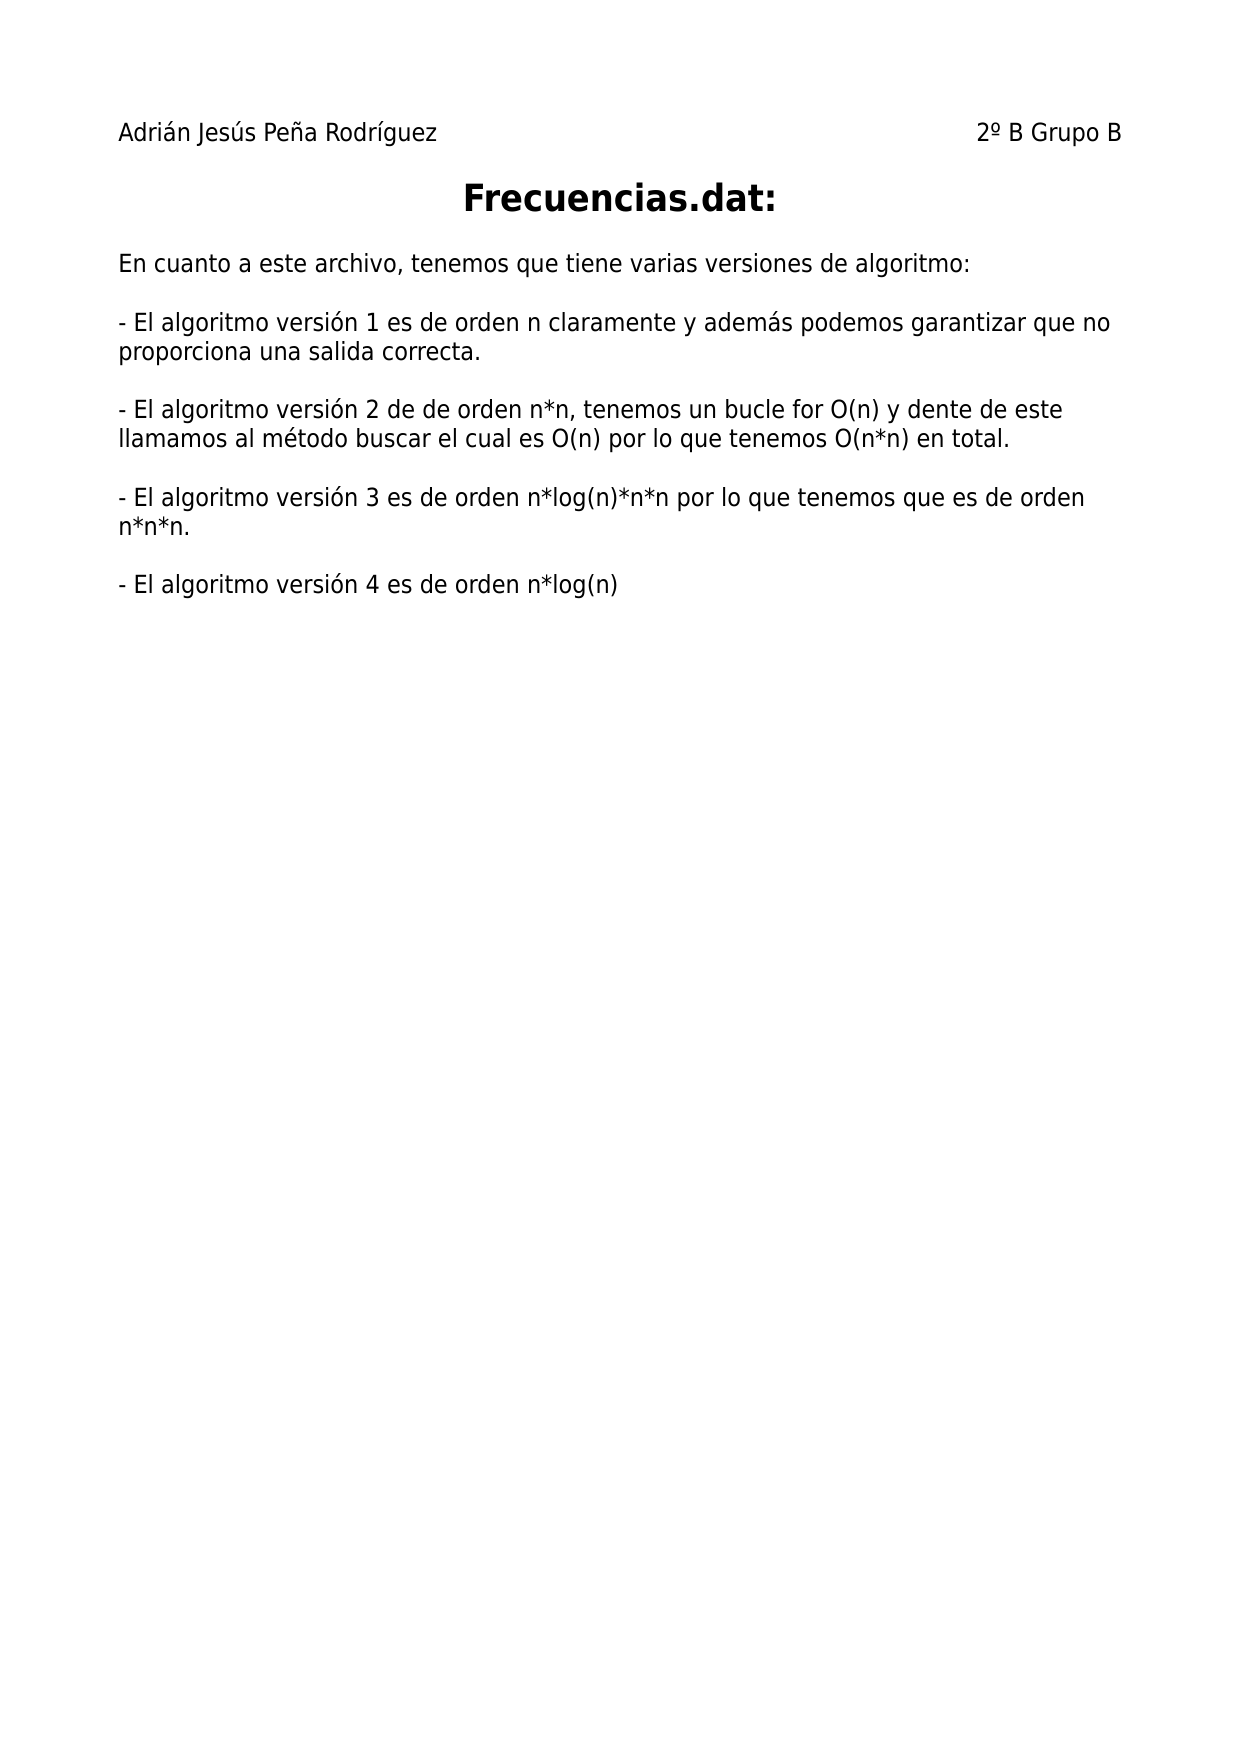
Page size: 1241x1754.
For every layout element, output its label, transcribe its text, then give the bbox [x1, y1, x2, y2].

text En cuanto a este archivo, tenemos que tiene varias versiones de algoritmo: [118, 249, 1122, 279]
text - El algoritmo versión 4 es de orden n*log(n) [118, 570, 1122, 599]
text - El algoritmo versión 1 es de orden n claramente y además podemos garantizar que no proporciona una salida correcta. [118, 308, 1122, 366]
text - El algoritmo versión 3 es de orden n*log(n)*n*n por lo que tenemos que es de orden n*n*n. [118, 483, 1122, 541]
text Frecuencias.dat: [118, 177, 1122, 220]
text - El algoritmo versión 2 de de orden n*n, tenemos un bucle for O(n) y dente de este llamamos al método buscar el cual es O(n) por lo que tenemos O(n*n) en total. [118, 395, 1122, 454]
